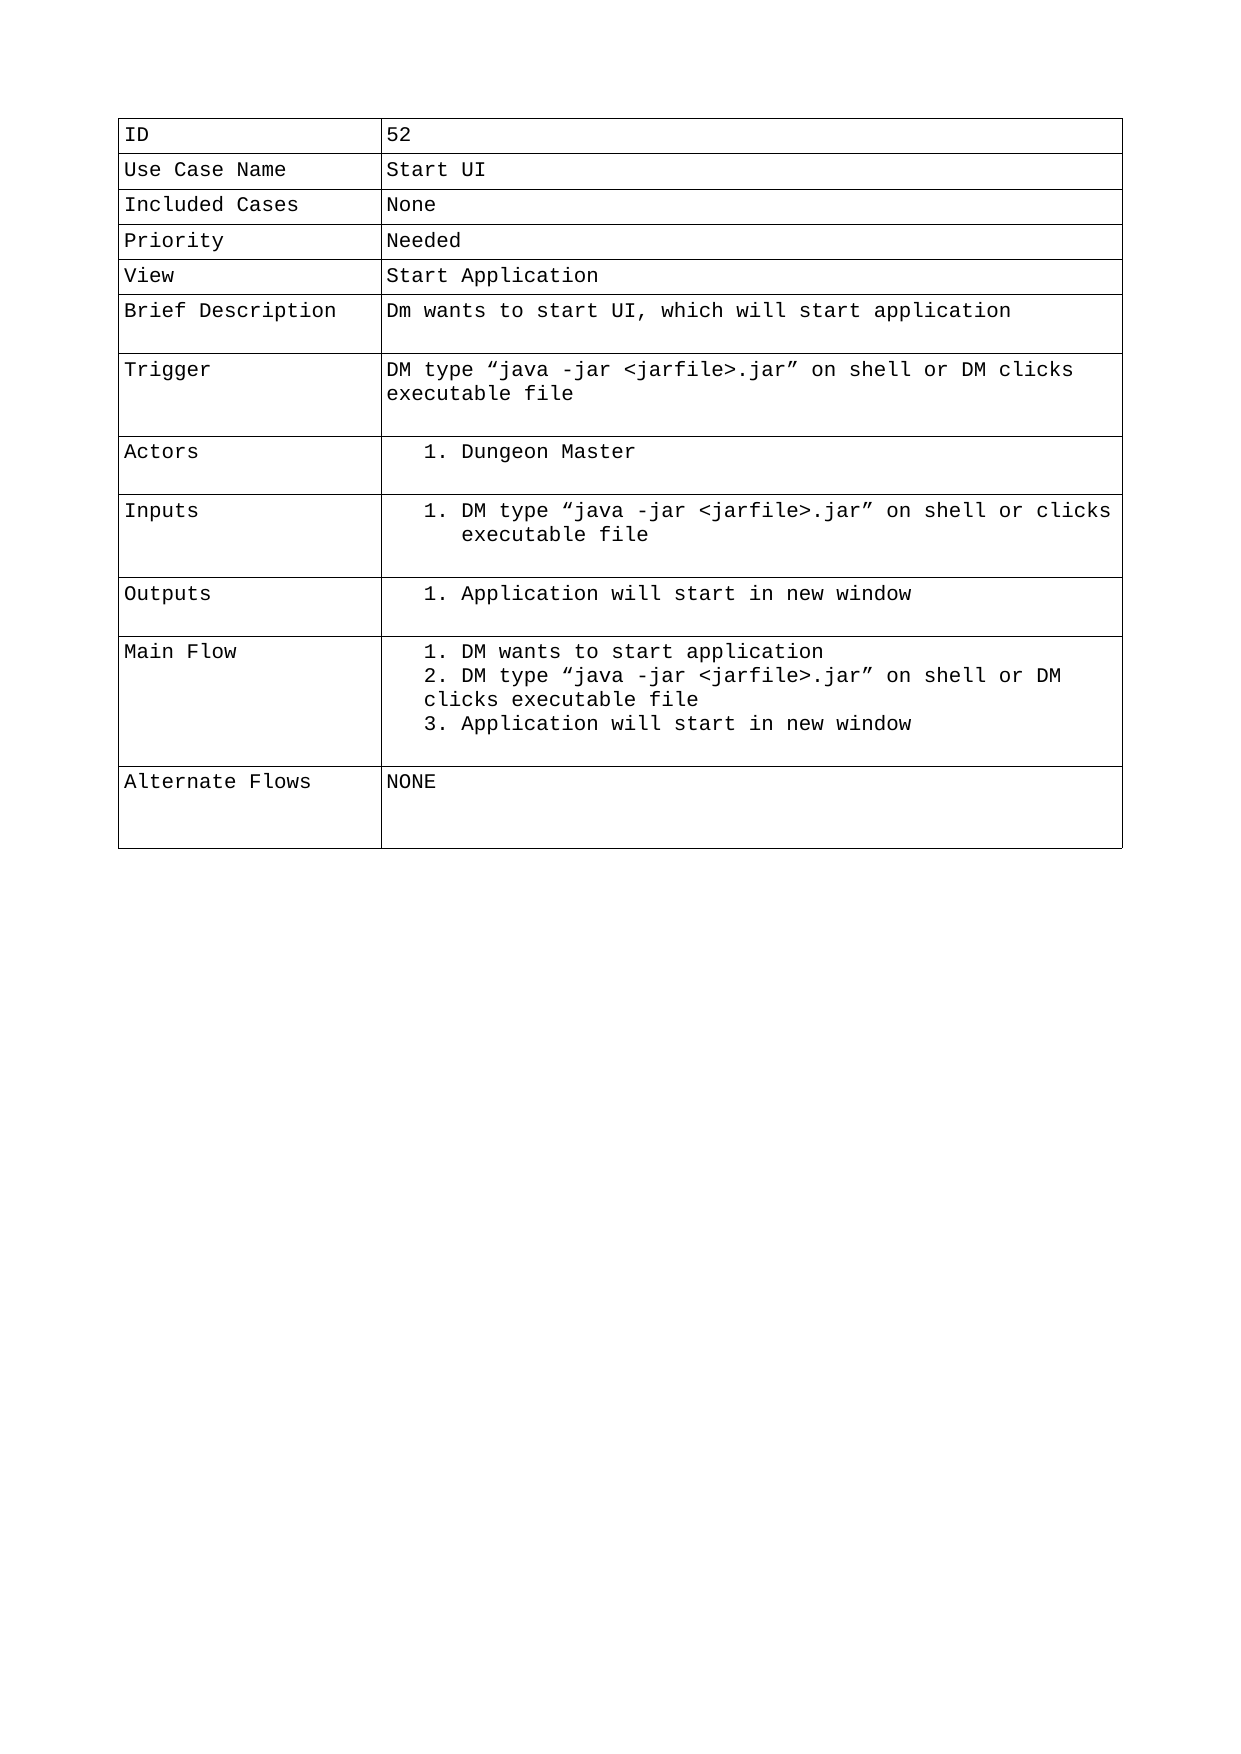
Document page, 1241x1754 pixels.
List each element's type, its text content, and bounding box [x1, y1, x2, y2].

table_cell 1. DM type “java -jar <jarfile>.jar” on shell or clicks executable file [382, 495, 1122, 577]
table_cell Inputs [119, 495, 381, 577]
table_cell DM type “java -jar <jarfile>.jar” on shell or DM clicks executable file [382, 354, 1122, 436]
table_cell Alternate Flows [119, 767, 381, 848]
table_cell Dm wants to start UI, which will start application [382, 295, 1122, 353]
table_cell Start Application [382, 260, 1122, 294]
table_cell Outputs [119, 578, 381, 636]
table_cell Trigger [119, 354, 381, 436]
table_cell Start UI [382, 154, 1122, 188]
table_cell Included Cases [119, 190, 381, 224]
table_cell Main Flow [119, 637, 381, 766]
table_header ID [119, 119, 381, 153]
table_cell Actors [119, 437, 381, 494]
table_header 52 [382, 119, 1122, 153]
table_cell Use Case Name [119, 154, 381, 188]
table_cell Priority [119, 225, 381, 259]
table_cell View [119, 260, 381, 294]
table_cell Needed [382, 225, 1122, 259]
table_cell NONE [382, 767, 1122, 848]
table_cell 1. Dungeon Master [382, 437, 1122, 494]
table_cell 1. Application will start in new window [382, 578, 1122, 636]
table_cell 1. DM wants to start application 2. DM type “java -jar <jarfile>.jar” on shell or DM clicks executable file 3. Application will start in new window [382, 637, 1122, 766]
table_cell None [382, 190, 1122, 224]
table_cell Brief Description [119, 295, 381, 353]
